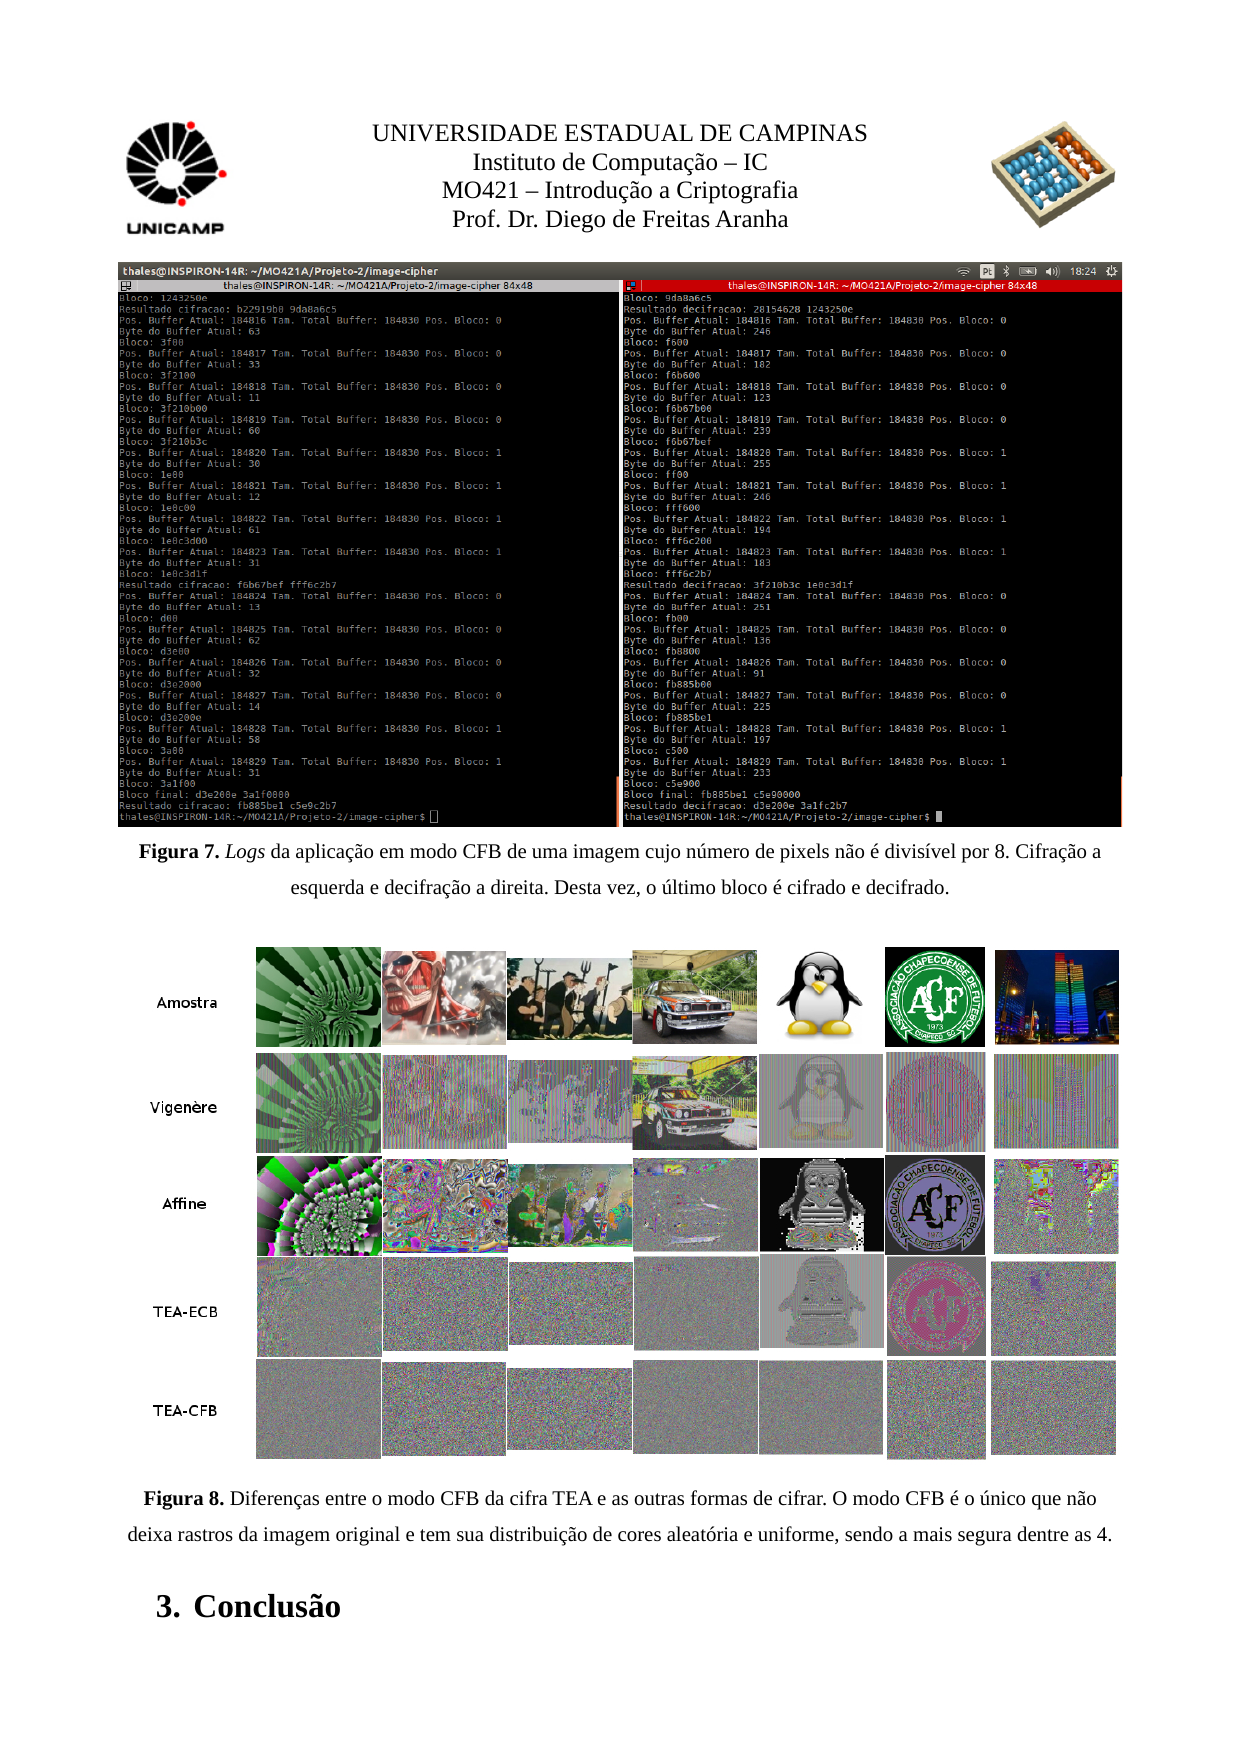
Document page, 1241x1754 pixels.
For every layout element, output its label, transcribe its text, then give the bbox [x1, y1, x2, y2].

text Figura 8. Diferenças entre o modo CFB da cifra TEA e as outras formas de cifrar. O modo CFB é o único que não deixa rastros da imagem original e tem sua distribuição de cores aleatória e uniforme, sendo a mais segura dentre as 4. [118, 1474, 1122, 1546]
picture [118, 947, 1123, 1474]
list Conclusão [156, 1587, 1122, 1625]
picture [987, 117, 1119, 230]
picture [118, 262, 1123, 827]
picture [97, 111, 256, 245]
text Figura 7. Logs da aplicação em modo CFB de uma imagem cujo número de pixels não é divisível por 8. Cifração a esquerda e decifração a direita. Desta vez, o último bloco é cifrado e decifrado. [118, 827, 1122, 899]
